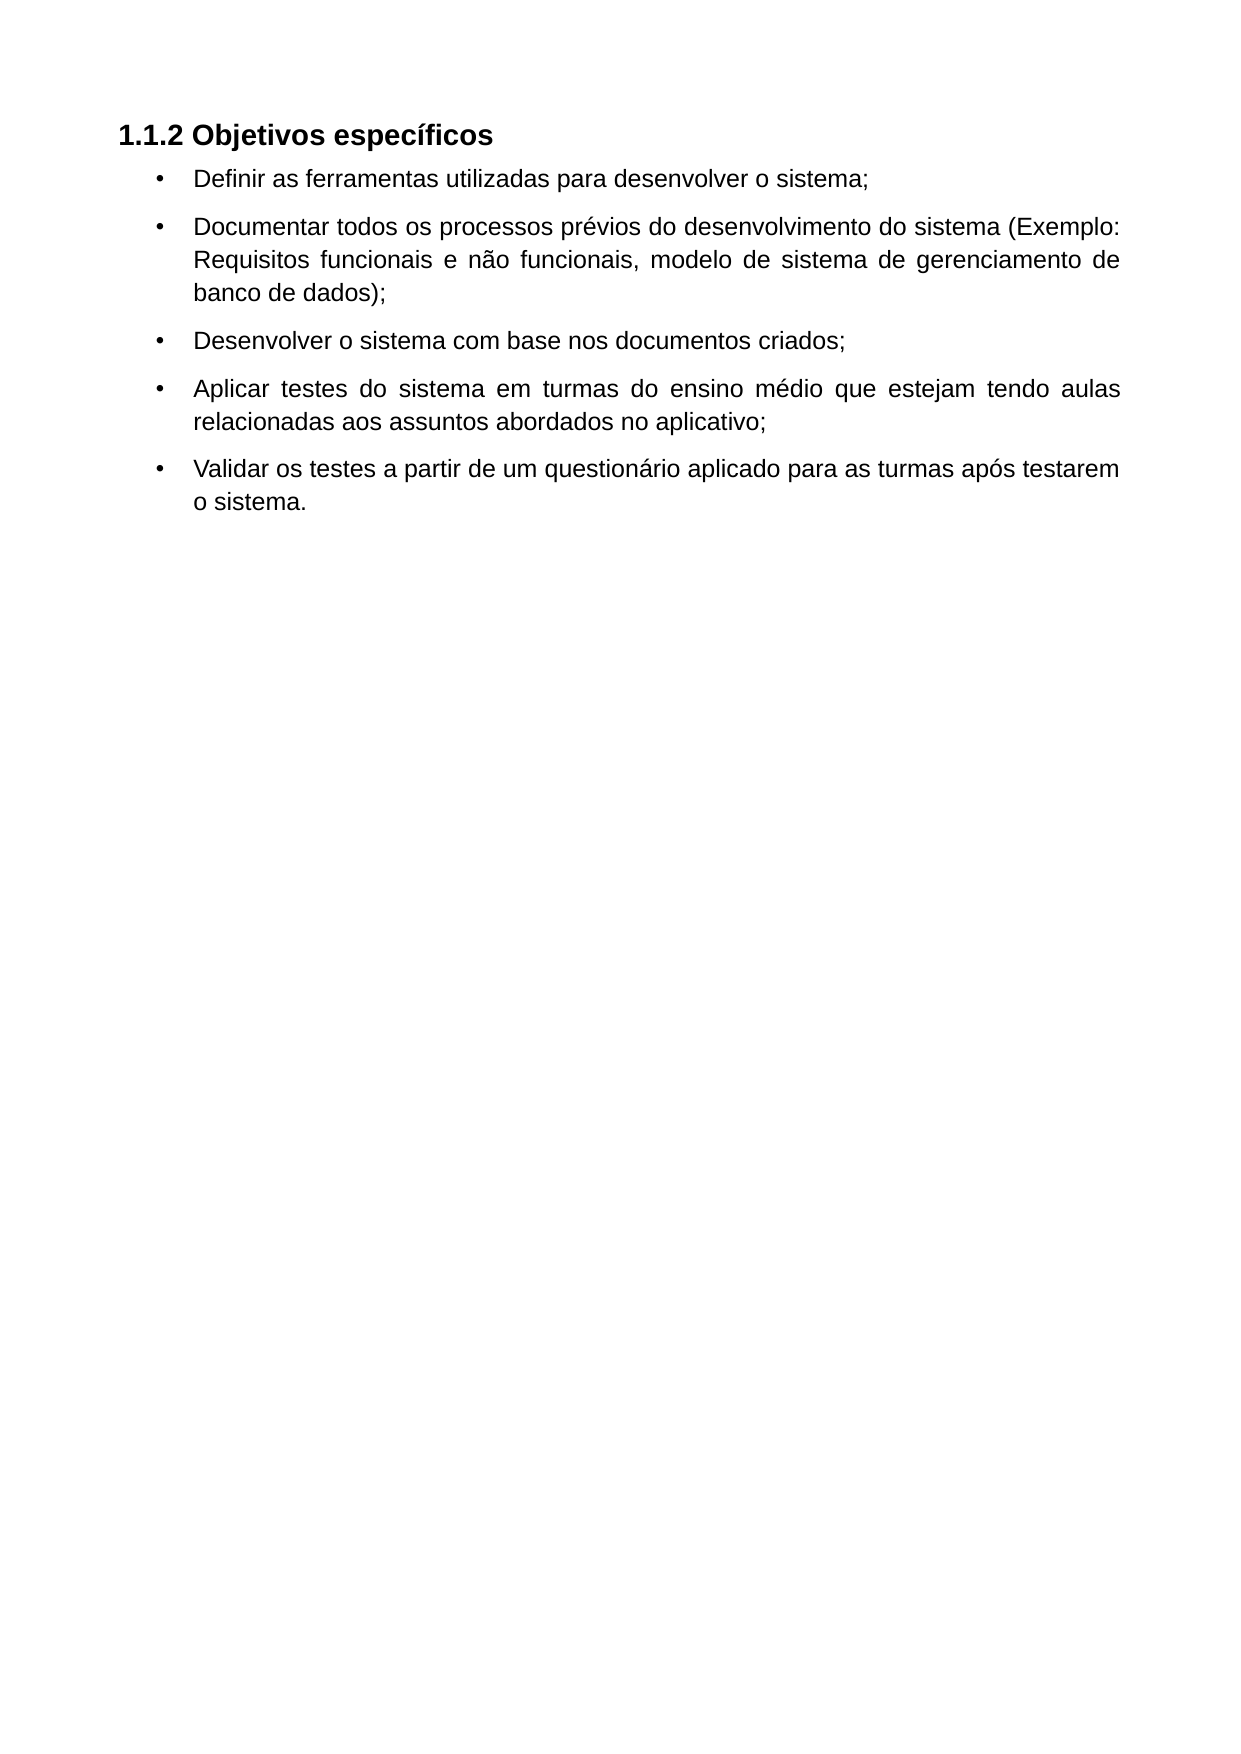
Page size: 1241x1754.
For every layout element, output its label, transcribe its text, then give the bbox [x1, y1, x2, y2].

list Aplicar testes do sistema em turmas do ensino médio que estejam tendo aulas relacionadas aos assuntos abordados no aplicativo; [156, 373, 1122, 435]
list Validar os testes a partir de um questionário aplicado para as turmas após testarem o sistema. [156, 454, 1122, 516]
subtitle 1.1.2 Objetivos específicos [118, 118, 1122, 152]
list Desenvolver o sistema com base nos documentos criados; [156, 326, 1122, 355]
list Definir as ferramentas utilizadas para desenvolver o sistema; [156, 164, 1122, 193]
list Documentar todos os processos prévios do desenvolvimento do sistema (Exemplo: Requisitos funcionais e não funcionais, modelo de sistema de gerenciamento de banco de dados); [156, 212, 1122, 307]
